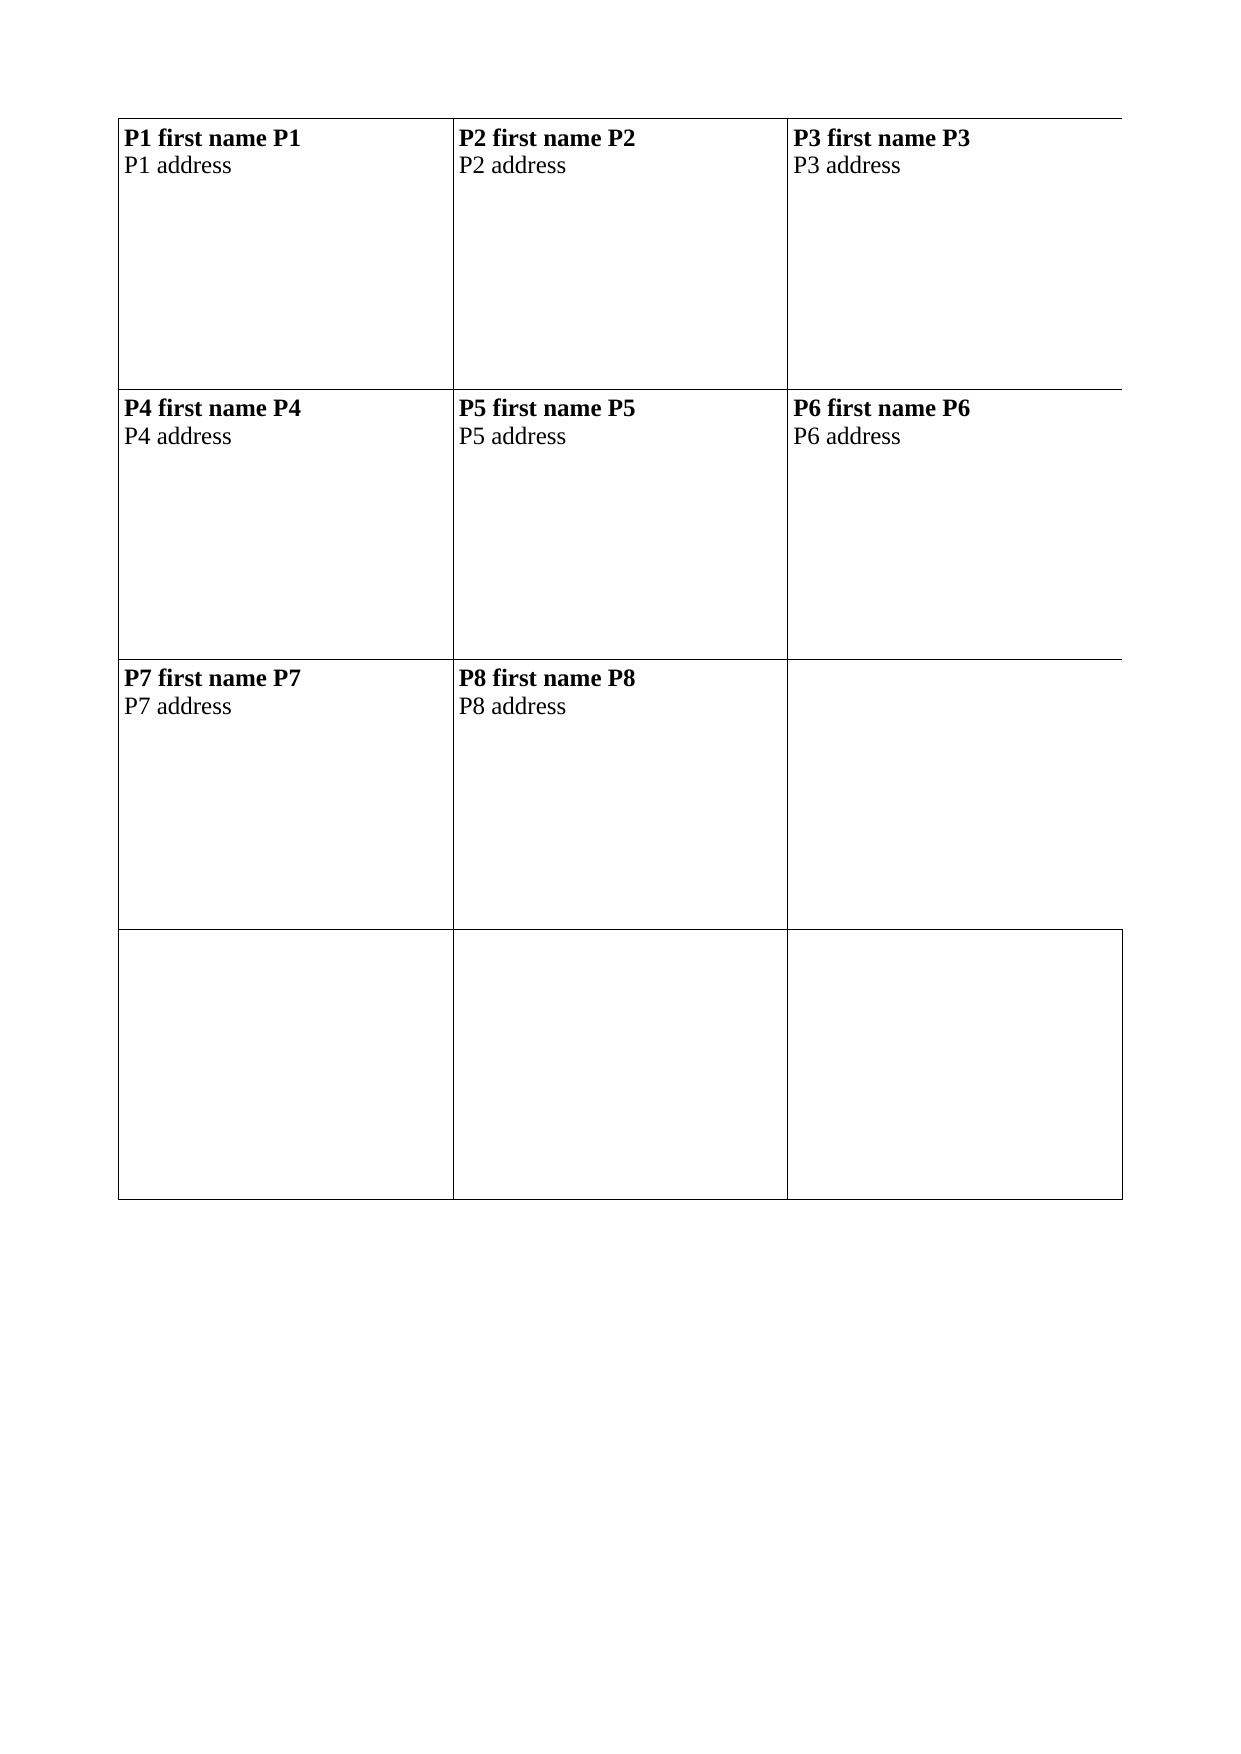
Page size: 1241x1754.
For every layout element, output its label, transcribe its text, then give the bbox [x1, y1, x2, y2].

table_cell P4 first name P4 P4 address [119, 390, 453, 659]
table_cell [788, 930, 1122, 1199]
table_cell P6 first name P6 P6 address [788, 390, 1122, 659]
table_cell P8 first name P8 P8 address [454, 660, 787, 929]
table_cell [788, 660, 1122, 929]
table_header P1 first name P1 P1 address [119, 119, 453, 388]
table_header P3 first name P3 P3 address [788, 119, 1122, 388]
table_cell P7 first name P7 P7 address [119, 660, 453, 929]
table_header P2 first name P2 P2 address [454, 119, 787, 388]
table_cell [454, 930, 787, 1199]
table_cell [119, 930, 453, 1199]
table_cell P5 first name P5 P5 address [454, 390, 787, 659]
